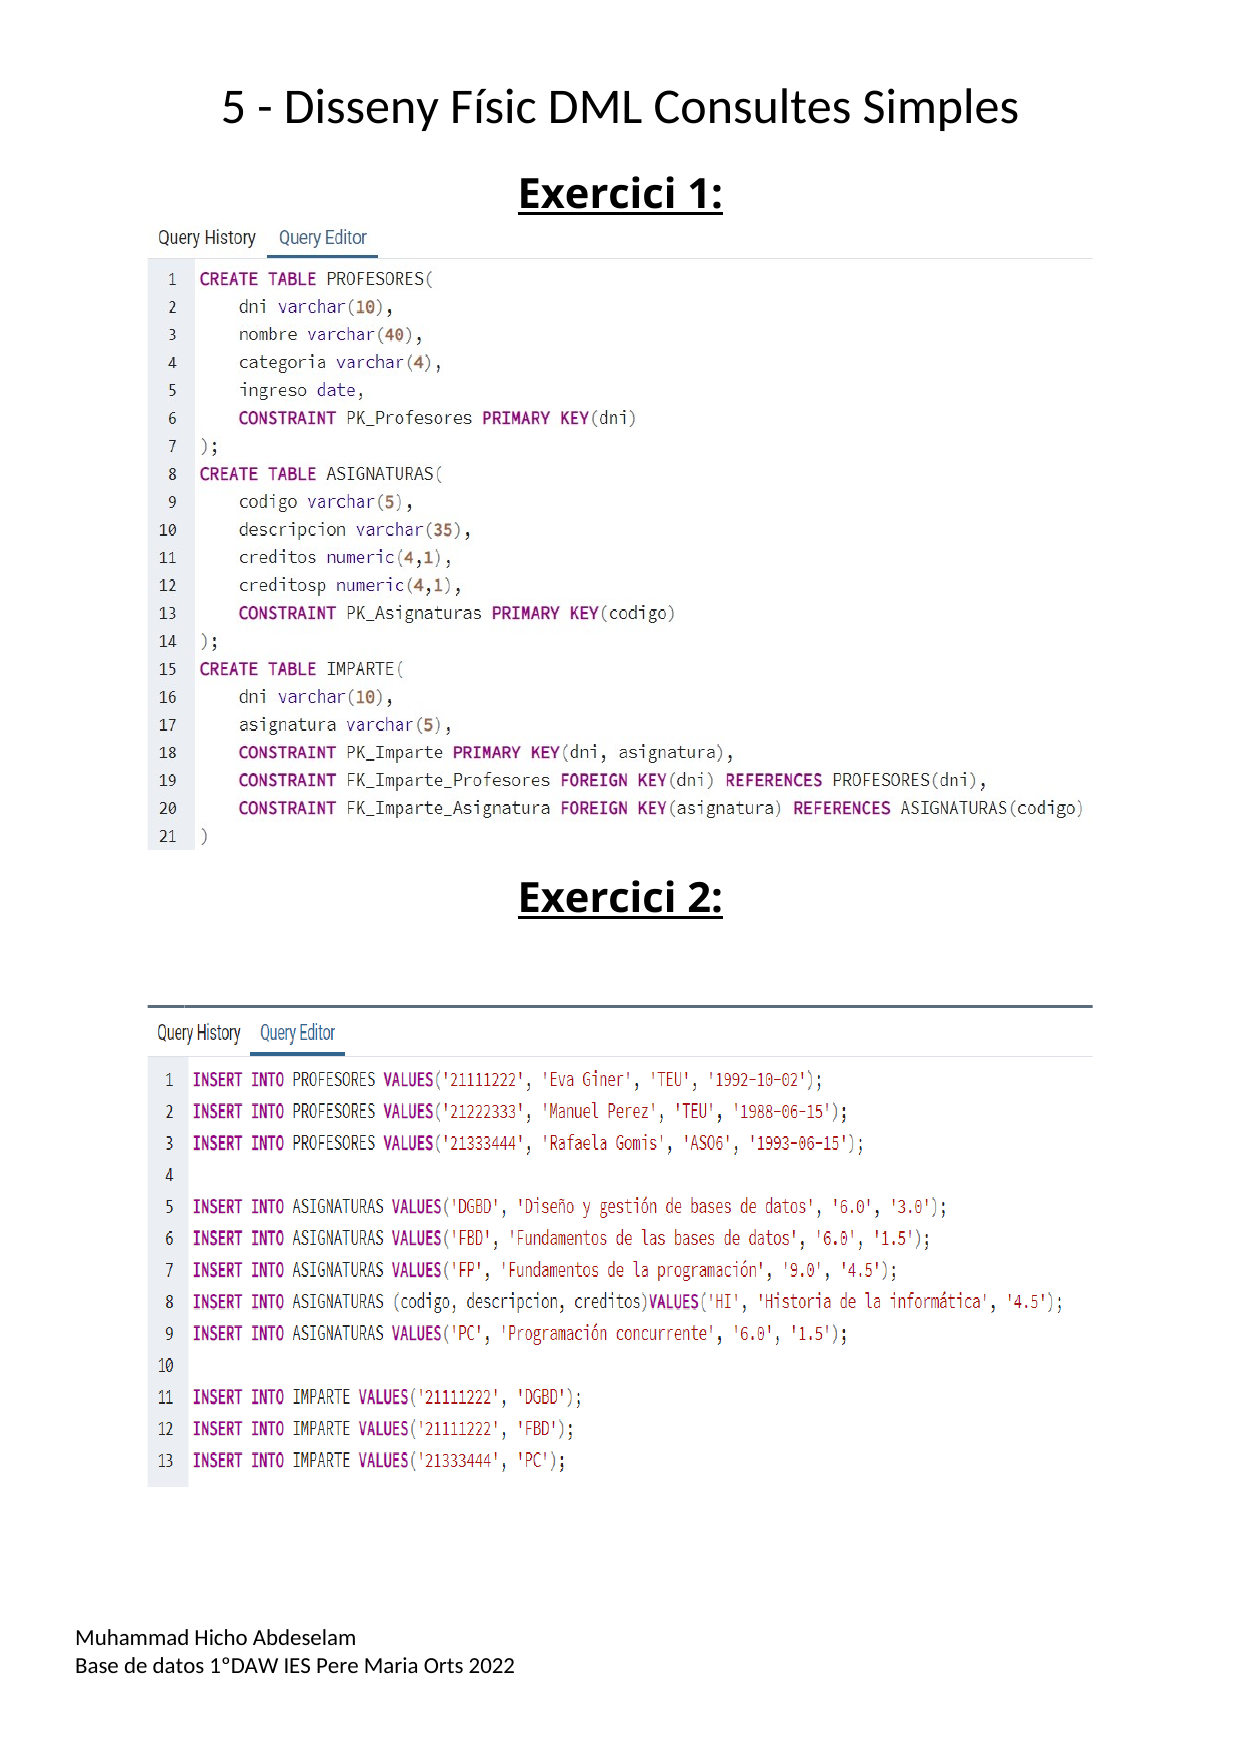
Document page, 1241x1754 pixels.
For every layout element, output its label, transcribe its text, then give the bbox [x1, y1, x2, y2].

text Exercici 1: [75, 164, 1165, 849]
text Exercici 2: [75, 868, 1165, 925]
picture [147, 1005, 1093, 1487]
picture [147, 223, 1093, 850]
